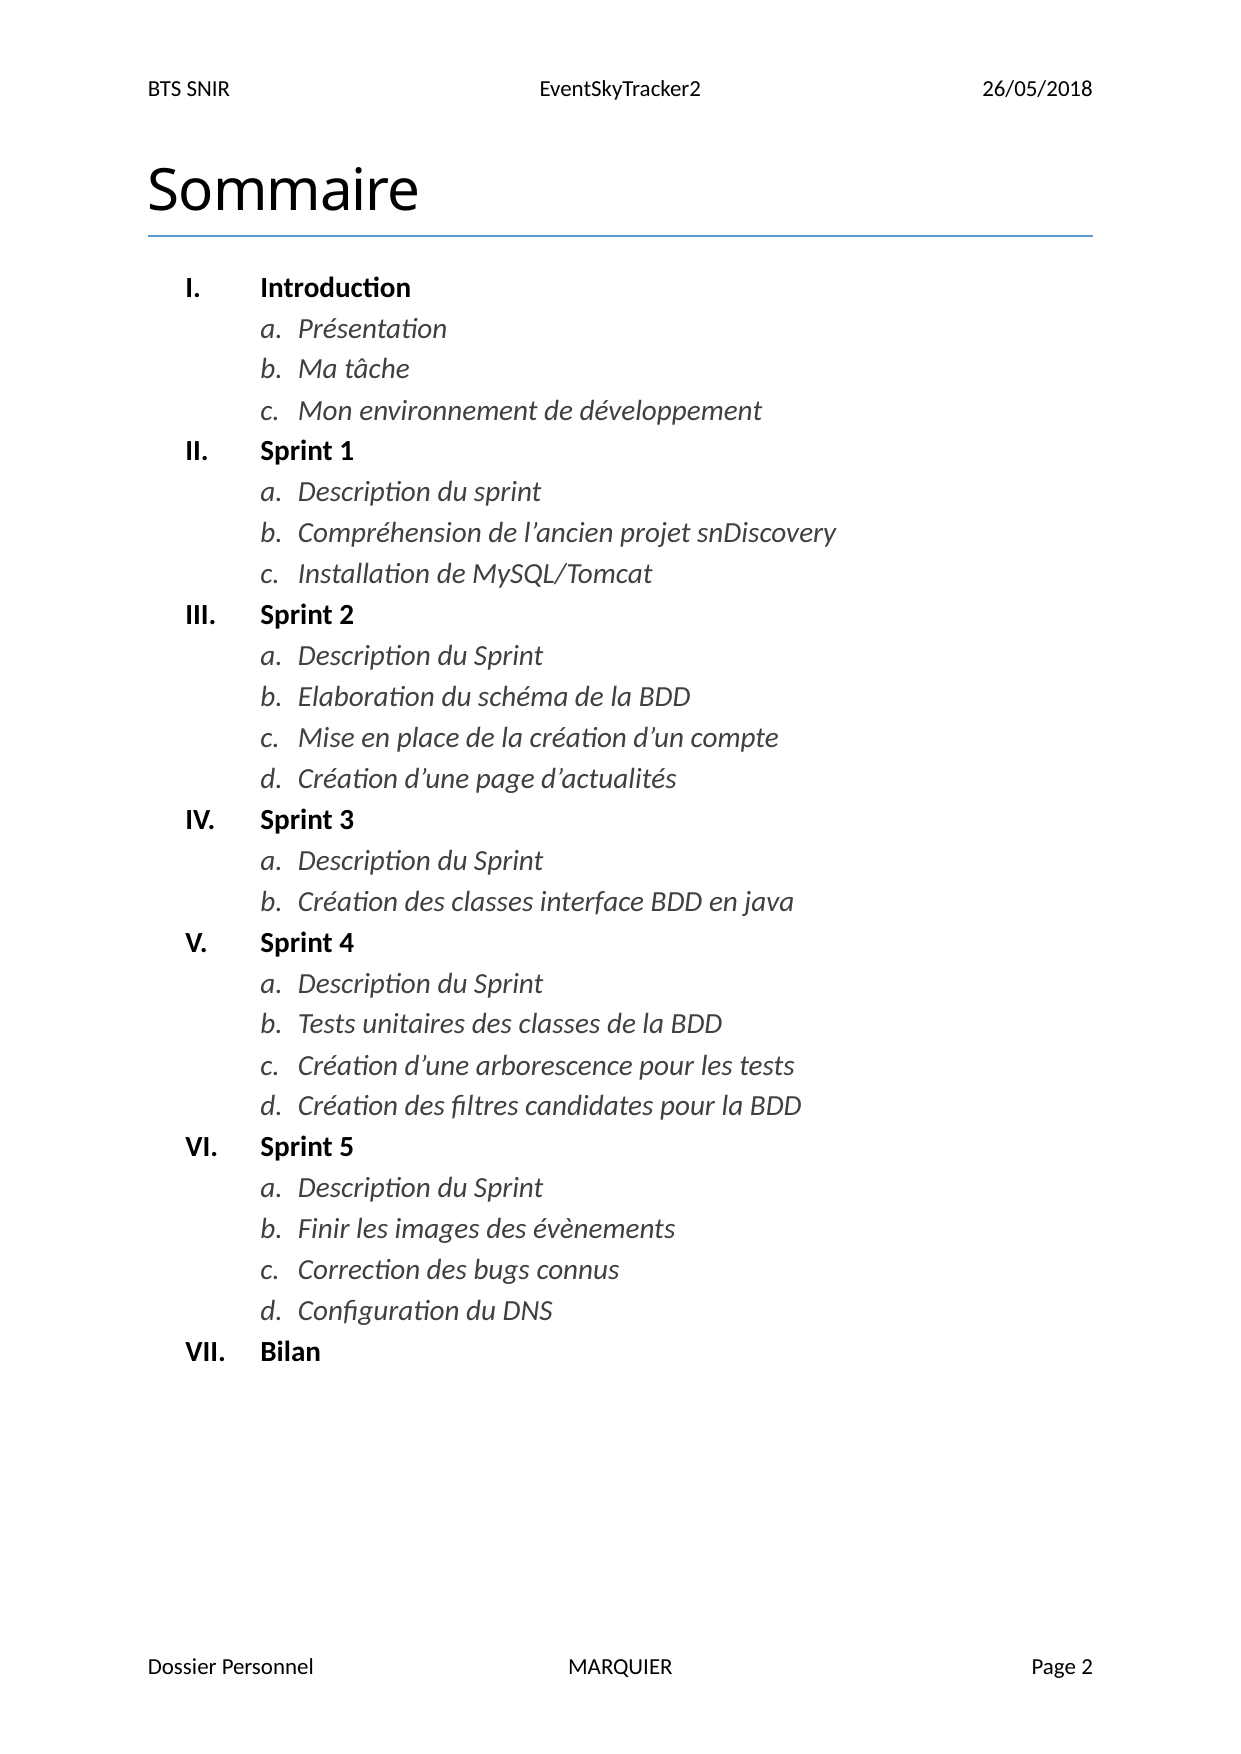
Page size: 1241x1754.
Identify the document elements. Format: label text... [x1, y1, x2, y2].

list Sprint 1 [185, 432, 1093, 468]
list Installation de MySQL/Tomcat [260, 555, 1093, 591]
list Sprint 3 [185, 801, 1093, 837]
list Description du Sprint [260, 965, 1093, 1000]
list Sprint 2 [185, 596, 1093, 632]
list Description du sprint [260, 473, 1093, 509]
list Présentation [260, 310, 1093, 345]
list Sprint 4 [185, 924, 1093, 959]
list Correction des bugs connus [260, 1251, 1093, 1287]
list Compréhension de l’ancien projet snDiscovery [260, 514, 1093, 550]
list Description du Sprint [260, 1169, 1093, 1205]
list Ma tâche [260, 351, 1093, 386]
list Configuration du DNS [260, 1292, 1093, 1328]
list Création d’une arborescence pour les tests [260, 1047, 1093, 1082]
list Elaboration du schéma de la BDD [260, 678, 1093, 714]
title Sommaire [148, 148, 1093, 235]
list Description du Sprint [260, 637, 1093, 673]
list Description du Sprint [260, 842, 1093, 877]
list Finir les images des évènements [260, 1210, 1093, 1246]
list Création des filtres candidates pour la BDD [260, 1087, 1093, 1123]
list Mon environnement de développement [260, 392, 1093, 427]
list Sprint 5 [185, 1128, 1093, 1164]
list Introduction [185, 269, 1093, 304]
list Création des classes interface BDD en java [260, 883, 1093, 918]
list Tests unitaires des classes de la BDD [260, 1006, 1093, 1041]
list Bilan [185, 1333, 1093, 1369]
list Mise en place de la création d’un compte [260, 719, 1093, 755]
list Création d’une page d’actualités [260, 760, 1093, 796]
